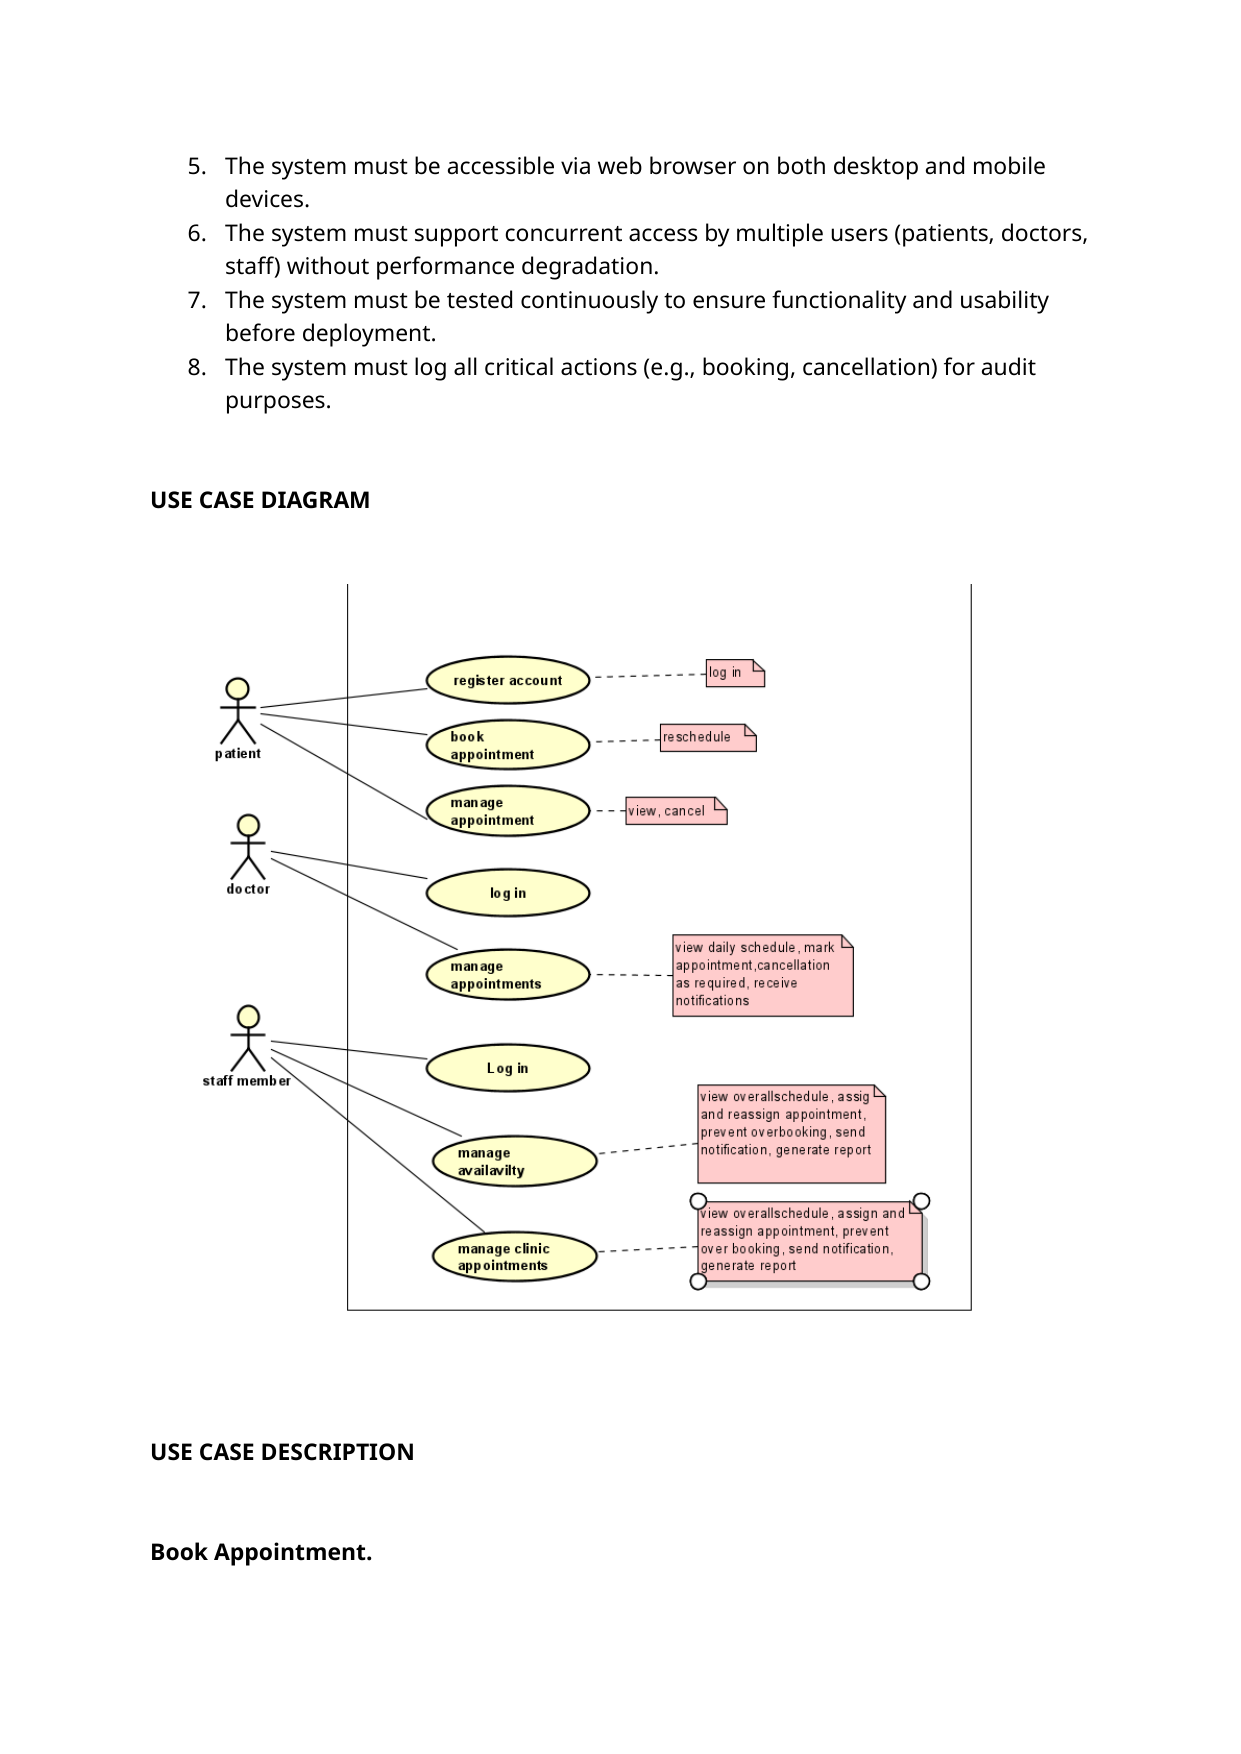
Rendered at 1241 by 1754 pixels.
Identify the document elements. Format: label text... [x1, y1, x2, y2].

list The system must support concurrent access by multiple users (patients, doctors, staff) without performance degradation. [187, 217, 1090, 282]
text USE CASE DESCRIPTION [150, 1436, 1090, 1467]
text Book Appointment. [150, 1536, 1090, 1567]
text USE CASE DIAGRAM [150, 484, 1090, 516]
list The system must be accessible via web browser on both desktop and mobile devices. [187, 150, 1090, 215]
list The system must be tested continuously to ensure functionality and usability before deployment. [187, 284, 1090, 348]
list The system must log all critical actions (e.g., booking, cancellation) for audit purposes. [187, 351, 1090, 415]
